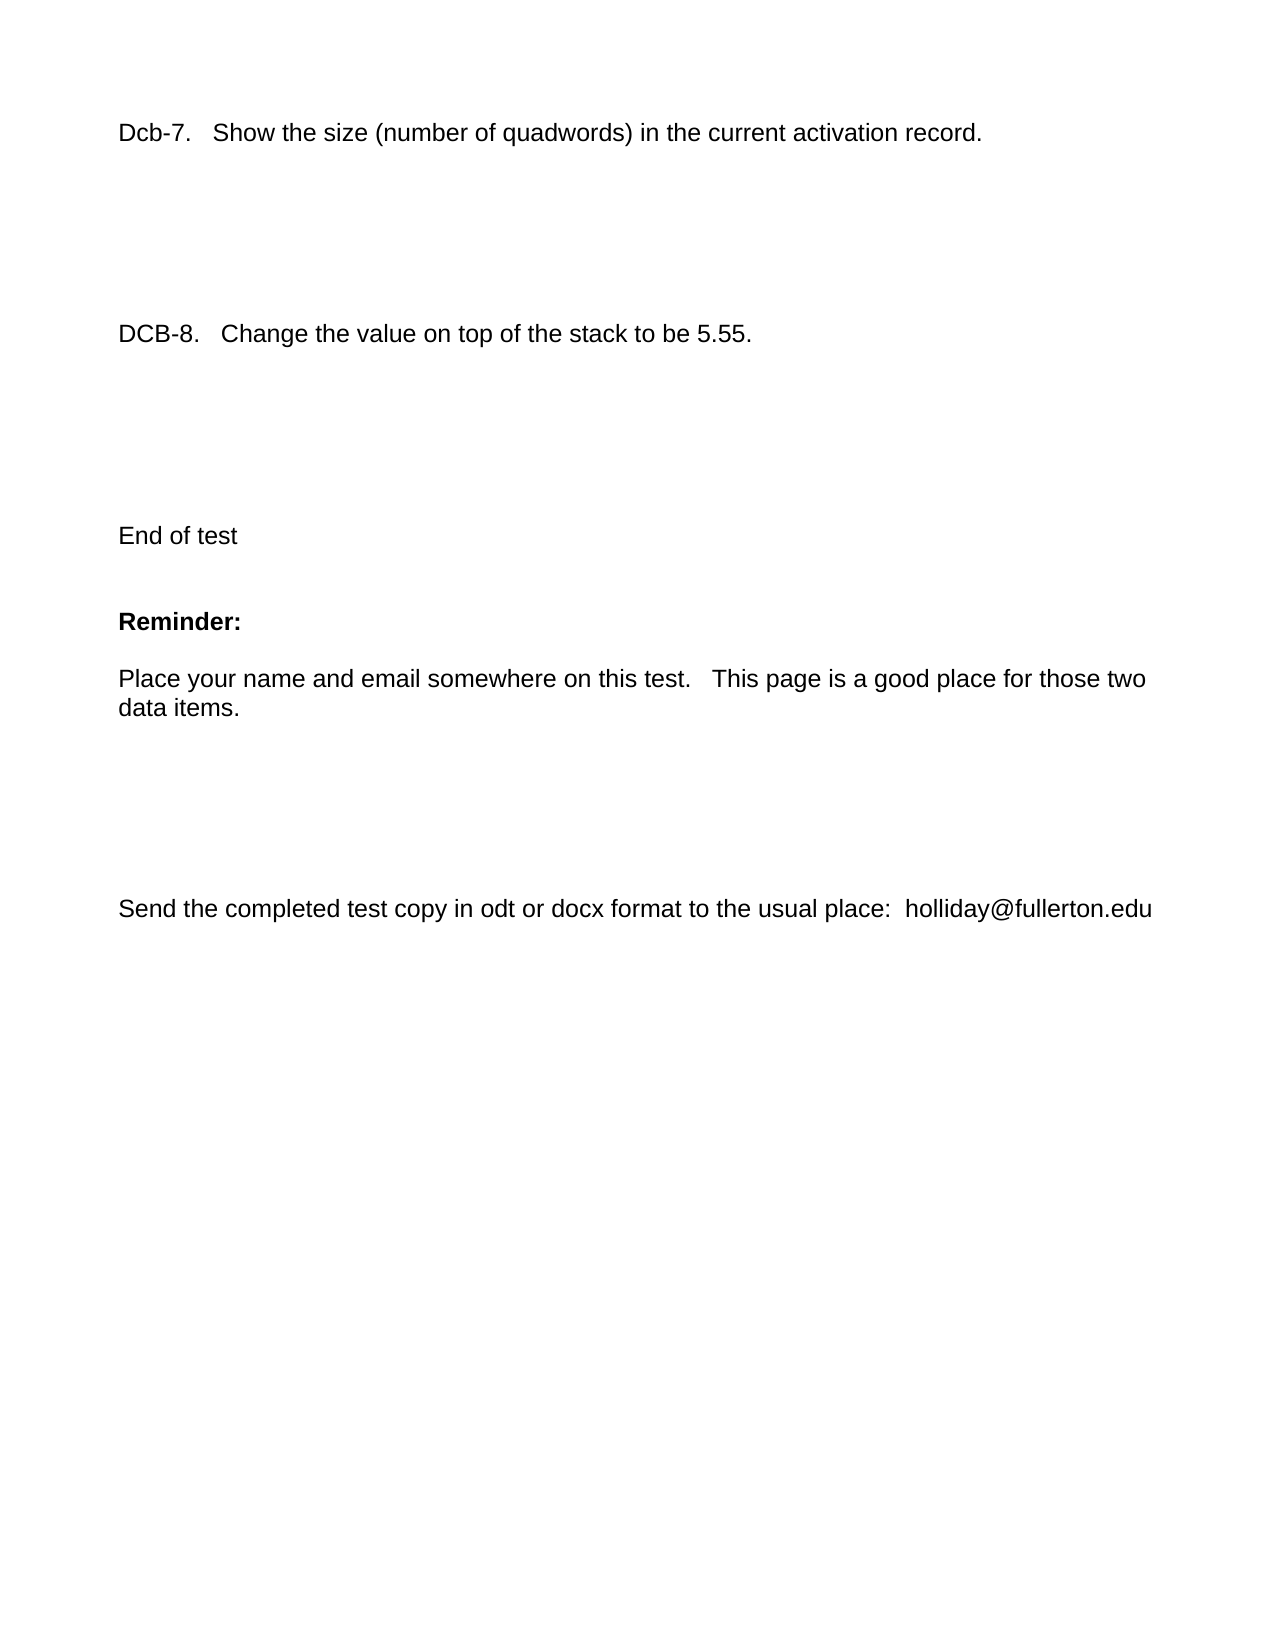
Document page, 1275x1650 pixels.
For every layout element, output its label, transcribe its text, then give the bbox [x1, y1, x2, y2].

text Reminder: [118, 607, 1157, 636]
text Send the completed test copy in odt or docx format to the usual place: holliday@fullerton.edu [118, 894, 1157, 923]
text DCB-8. Change the value on top of the stack to be 5.55. [118, 319, 1157, 348]
text Place your name and email somewhere on this test. This page is a good place for those two data items. [118, 664, 1157, 722]
text Dcb-7. Show the size (number of quadwords) in the current activation record. [118, 118, 1157, 147]
text End of test [118, 521, 1157, 549]
